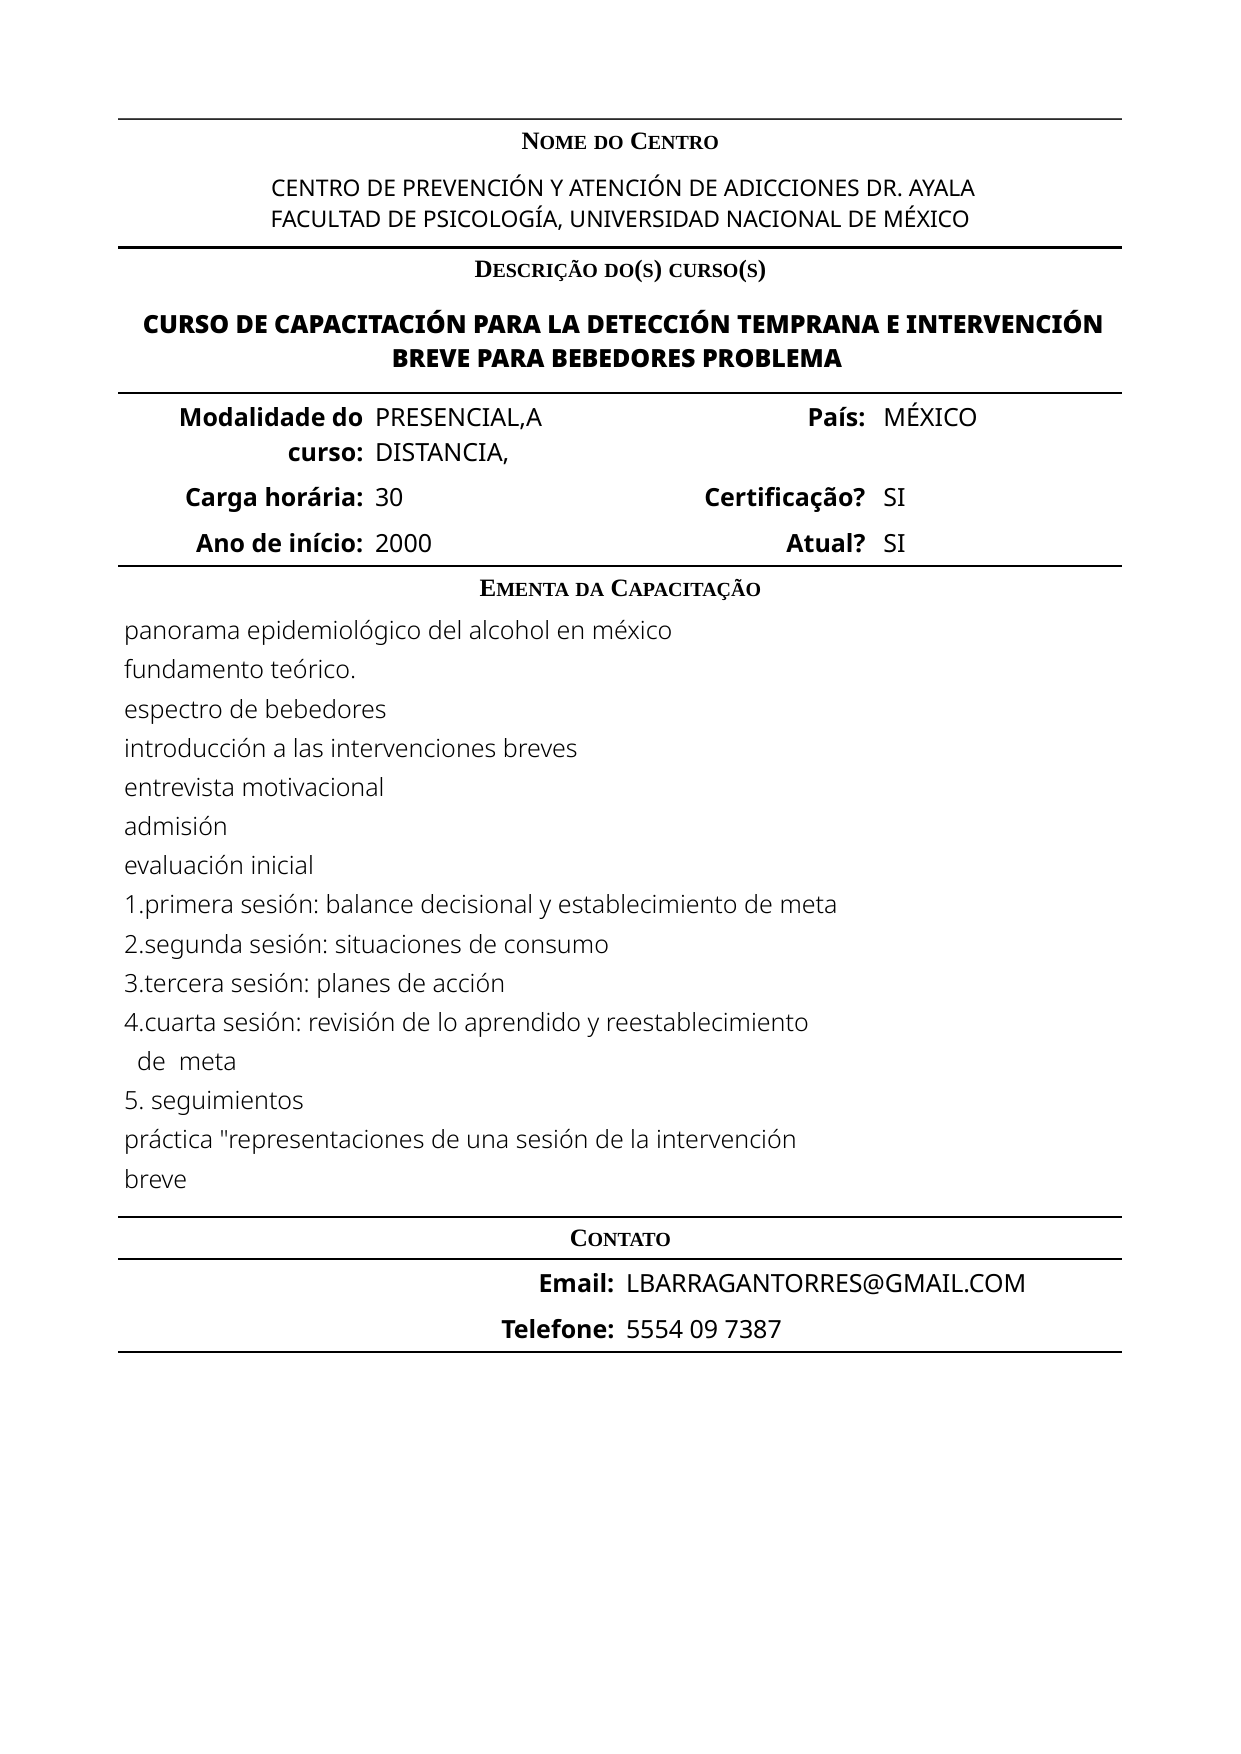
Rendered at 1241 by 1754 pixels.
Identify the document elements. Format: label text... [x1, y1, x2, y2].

table_cell CURSO DE CAPACITACIÓN PARA LA DETECCIÓN TEMPRANA E INTERVENCIÓN BREVE PARA BEBEDORES PROBLEMA [118, 289, 1122, 392]
table_cell Telefone: [118, 1306, 620, 1351]
table_cell Carga horária: [118, 474, 369, 519]
table_cell País: [620, 394, 871, 474]
table_cell LBARRAGANTORRES@GMAIL.COM [620, 1260, 1122, 1306]
table_header Nome do Centro [118, 121, 1122, 160]
table_cell PRESENCIAL,A DISTANCIA, [369, 394, 620, 474]
table_cell Modalidade do curso: [118, 394, 369, 474]
table_cell CENTRO DE PREVENCIÓN Y ATENCIÓN DE ADICCIONES DR. AYALA FACULTAD DE PSICOLOGÍA, UNIVERSIDAD NACIONAL DE MÉXICO [118, 160, 1122, 246]
table_cell PANORAMA EPIDEMIOLÓGICO DEL ALCOHOL EN MÉXICO FUNDAMENTO TEÓRICO. ESPECTRO DE BEBEDORES INTRODUCCIÓN A LAS INTERVENCIONES BREVES ENTREVISTA MOTIVACIONAL ADMISIÓN EVALUACIÓN INICIAL 1.PRIMERA SESIÓN: BALANCE DECISIONAL Y ESTABLECIMIENTO DE META 2.SEGUNDA SESIÓN: SITUACIONES DE CONSUMO 3.TERCERA SESIÓN: PLANES DE ACCIÓN 4.CUARTA SESIÓN: REVISIÓN DE LO APRENDIDO Y REESTABLECIMIENTO DE META 5. SEGUIMIENTOS PRÁCTICA "REPRESENTACIONES DE UNA SESIÓN DE LA INTERVENCIÓN BREVE [118, 607, 1122, 1216]
table_cell 2000 [369, 520, 620, 565]
table_cell 5554 09 7387 [620, 1306, 1122, 1351]
table_cell SI [871, 520, 1122, 565]
table_cell Descrição do(s) curso(s) [118, 249, 1122, 289]
table_cell MÉXICO [871, 394, 1122, 474]
table_cell Email: [118, 1260, 620, 1306]
table_cell 30 [369, 474, 620, 519]
table_cell SI [871, 474, 1122, 519]
table_cell Certificação? [620, 474, 871, 519]
table_cell Ementa da Capacitação [118, 567, 1122, 607]
table_cell Ano de início: [118, 520, 369, 565]
table_cell Contato [118, 1218, 1122, 1258]
table_cell Atual? [620, 520, 871, 565]
